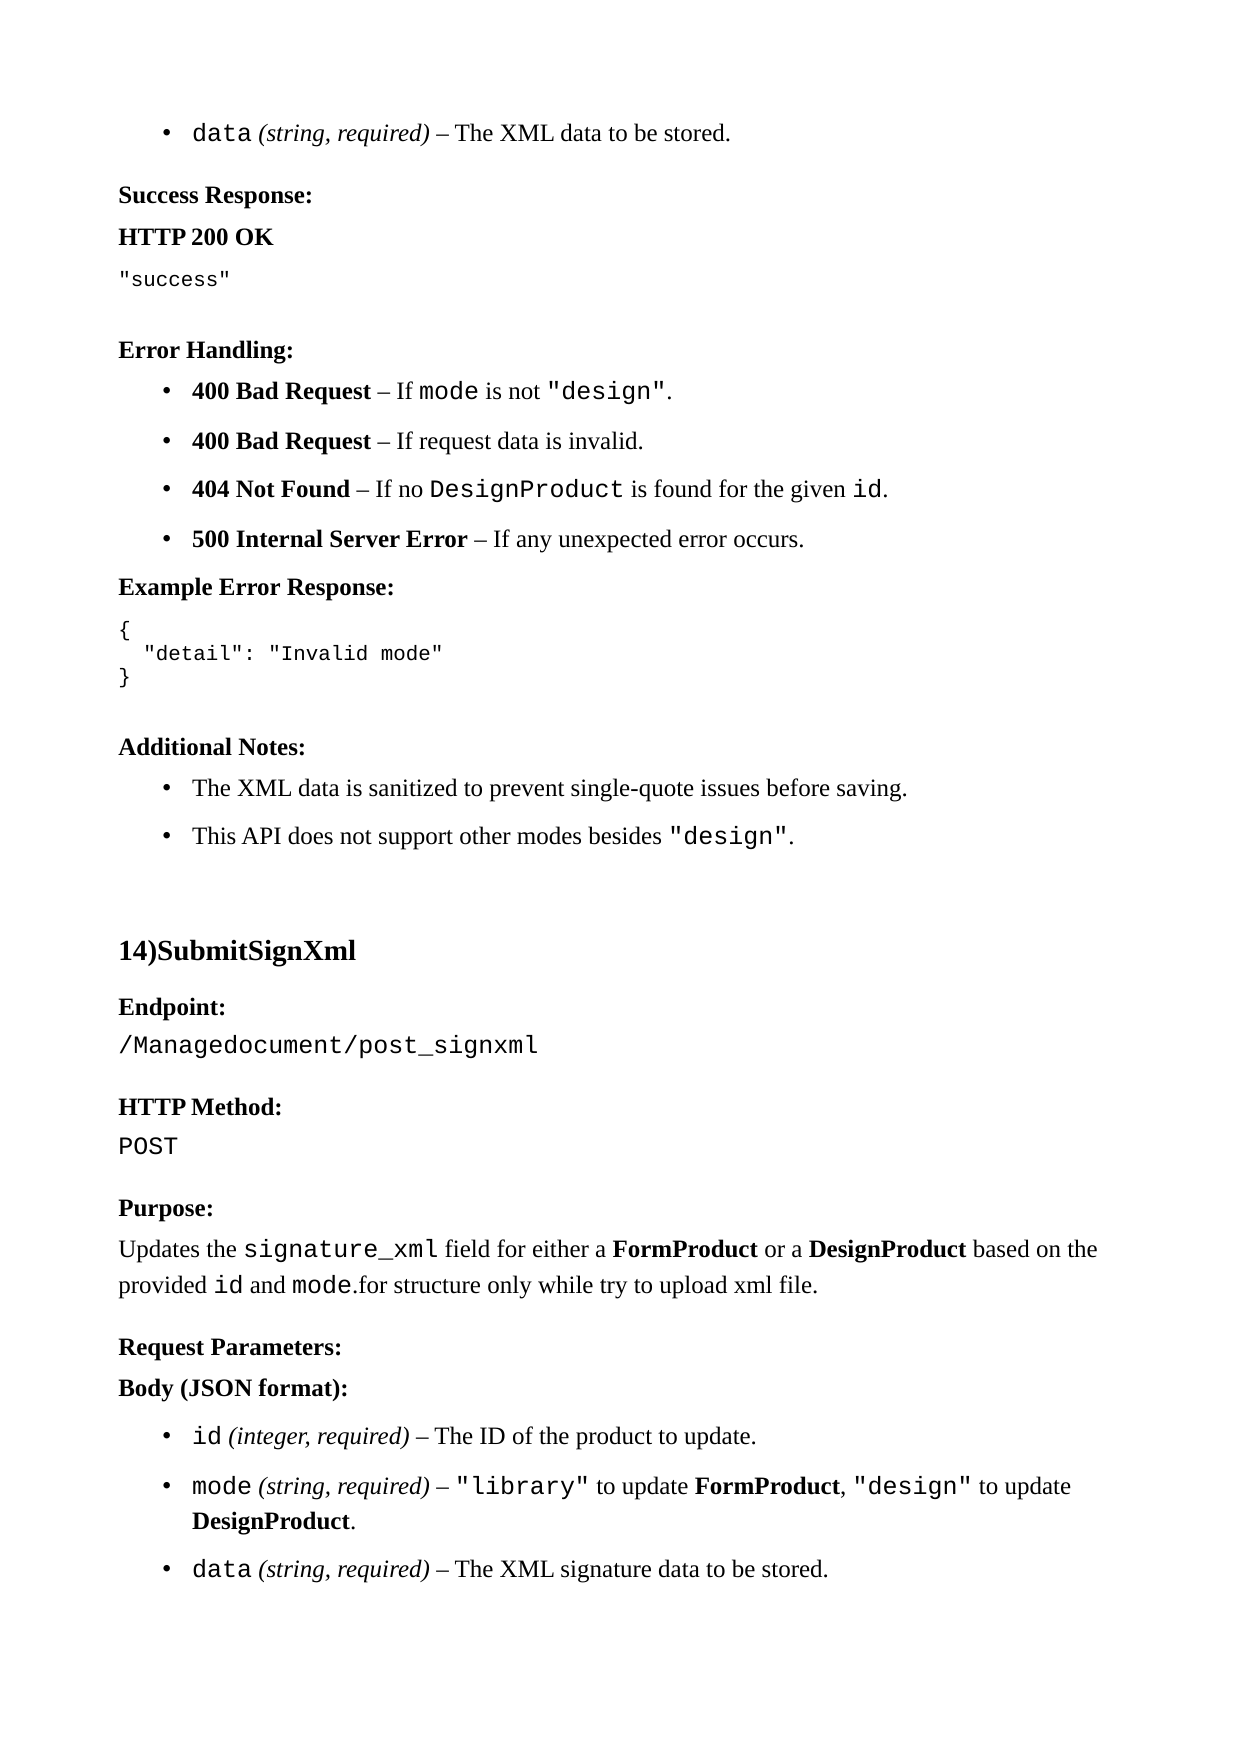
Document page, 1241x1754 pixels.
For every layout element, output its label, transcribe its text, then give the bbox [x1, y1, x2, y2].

list 500 Internal Server Error – If any unexpected error occurs. [162, 524, 1122, 553]
list 404 Not Found – If no DesignProduct is found for the given id. [162, 474, 1122, 505]
text HTTP 200 OK [118, 222, 1122, 251]
text "success" [118, 269, 1122, 293]
text POST [118, 1134, 1122, 1162]
list data (string, required) – The XML signature data to be stored. [162, 1554, 1122, 1584]
text Example Error Response: [118, 572, 1122, 600]
list The XML data is sanitized to prevent single-quote issues before saving. [162, 773, 1122, 802]
subtitle Additional Notes: [118, 732, 1122, 761]
list mode (string, required) – "library" to update FormProduct, "design" to update DesignProduct. [162, 1471, 1122, 1535]
subtitle Purpose: [118, 1193, 1122, 1222]
subtitle HTTP Method: [118, 1092, 1122, 1121]
subtitle Endpoint: [118, 992, 1122, 1020]
text Updates the signature_xml field for either a FormProduct or a DesignProduct based on the provided id and mode.for structure only while try to upload xml file. [118, 1234, 1122, 1301]
text { [118, 619, 1122, 643]
list data (string, required) – The XML data to be stored. [162, 118, 1122, 149]
list This API does not support other modes besides "design". [162, 821, 1122, 852]
list 400 Bad Request – If mode is not "design". [162, 376, 1122, 407]
list 400 Bad Request – If request data is invalid. [162, 426, 1122, 455]
subtitle Request Parameters: [118, 1332, 1122, 1361]
text /Managedocument/post_signxml [118, 1033, 1122, 1061]
text } [118, 666, 1122, 690]
list id (integer, required) – The ID of the product to update. [162, 1421, 1122, 1452]
subtitle Error Handling: [118, 335, 1122, 364]
subtitle 14)SubmitSignXml [118, 933, 1122, 967]
text Body (JSON format): [118, 1373, 1122, 1402]
subtitle Success Response: [118, 181, 1122, 209]
text "detail": "Invalid mode" [118, 643, 1122, 666]
